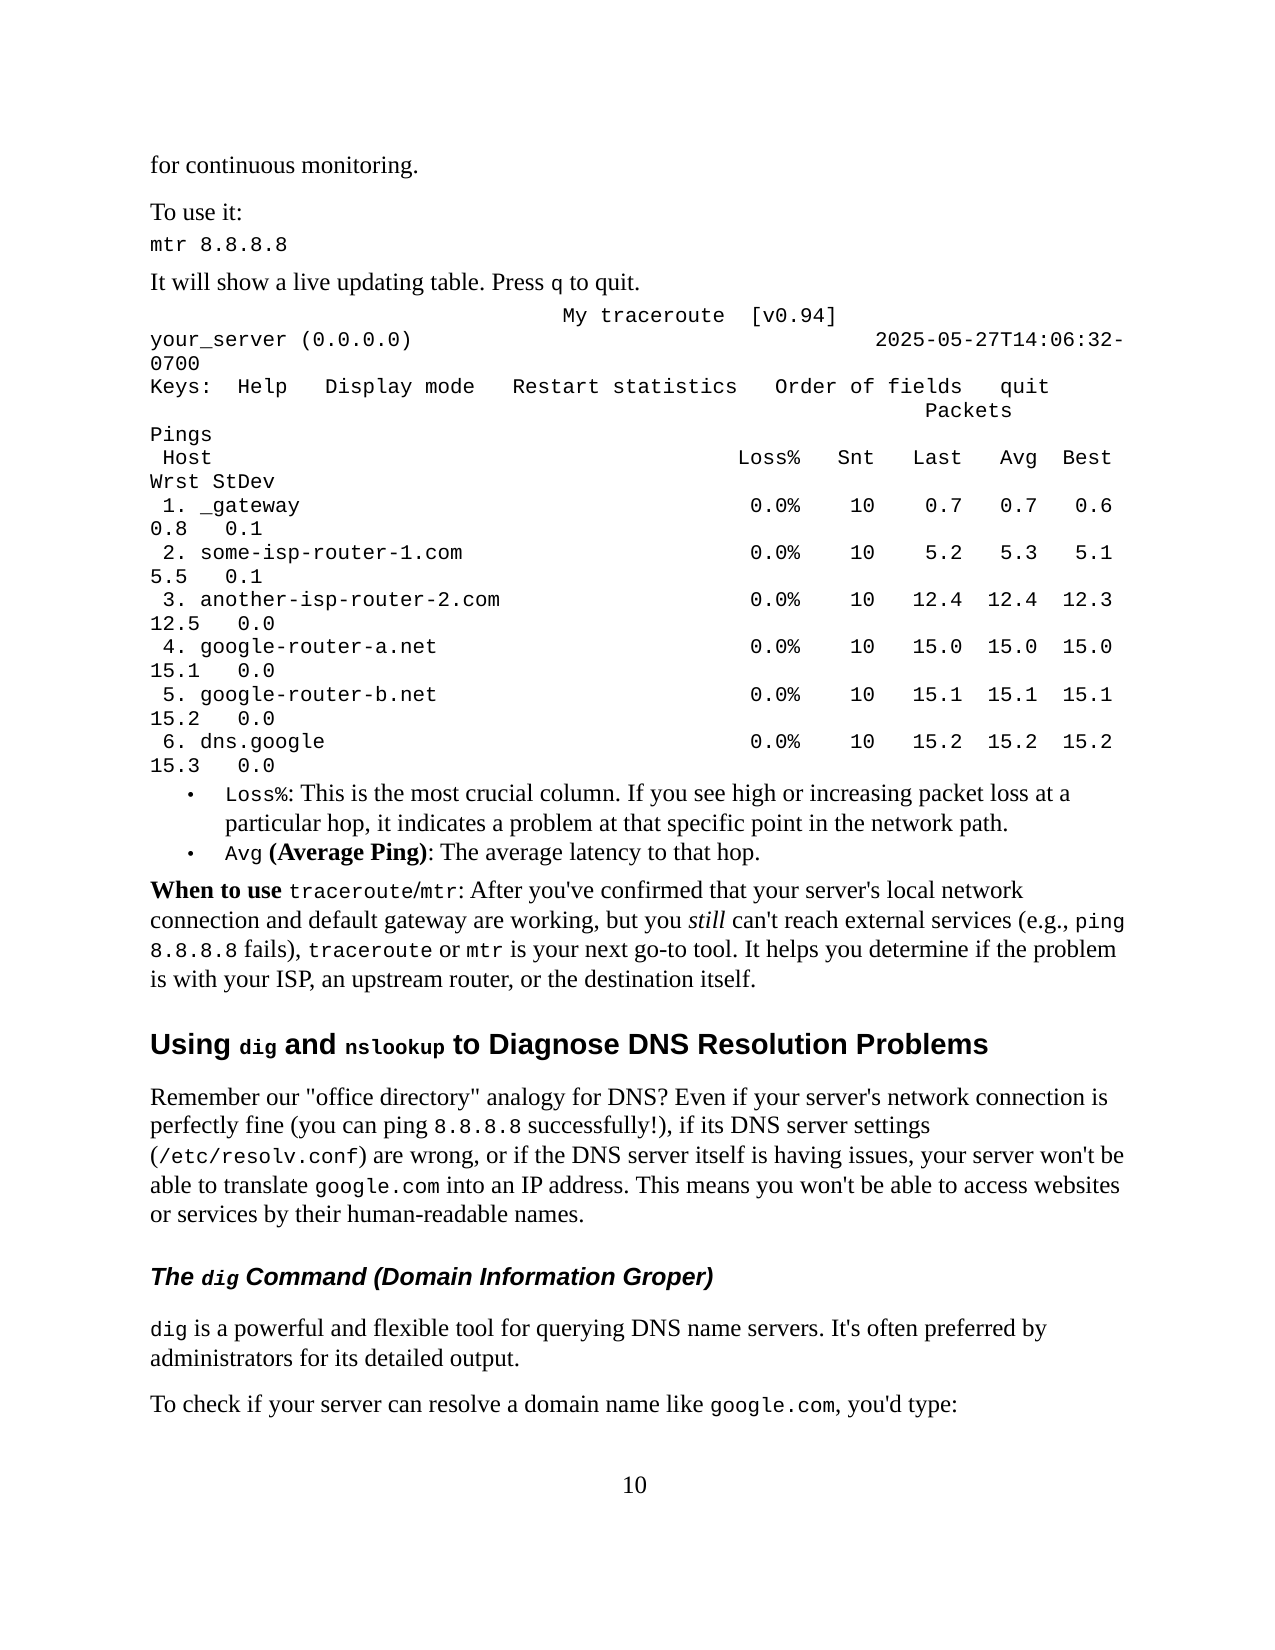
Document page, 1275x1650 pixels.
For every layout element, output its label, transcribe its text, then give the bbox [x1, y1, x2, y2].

text To use it: [150, 197, 1125, 225]
subtitle The dig Command (Domain Information Groper) [150, 1262, 1125, 1292]
text 6. dns.google 0.0% 10 15.2 15.2 15.2 15.3 0.0 [150, 731, 1125, 778]
list Avg (Average Ping): The average latency to that hop. [187, 837, 1125, 866]
list Loss%: This is the most crucial column. If you see high or increasing packet loss at a particular hop, it indicates a problem at that specific point in the network path. [187, 778, 1125, 837]
text 3. another-isp-router-2.com 0.0% 10 12.4 12.4 12.3 12.5 0.0 [150, 589, 1125, 637]
text Keys: Help Display mode Restart statistics Order of fields quit [150, 376, 1125, 400]
text 4. google-router-a.net 0.0% 10 15.0 15.0 15.0 15.1 0.0 [150, 637, 1125, 684]
text When to use traceroute/mtr: After you've confirmed that your server's local network connection and default gateway are working, but you still can't reach external services (e.g., ping 8.8.8.8 fails), traceroute or mtr is your next go-to tool. It helps you determine if the problem is with your ISP, an upstream router, or the destination itself. [150, 875, 1125, 993]
text 5. google-router-b.net 0.0% 10 15.1 15.1 15.1 15.2 0.0 [150, 684, 1125, 731]
text 1. _gateway 0.0% 10 0.7 0.7 0.6 0.8 0.1 [150, 495, 1125, 542]
text Packets Pings [150, 400, 1125, 447]
subtitle Using dig and nslookup to Diagnose DNS Resolution Problems [150, 1027, 1125, 1060]
text mtr 8.8.8.8 [150, 234, 1125, 258]
text for continuous monitoring. [150, 150, 1125, 179]
text your_server (0.0.0.0) 2025-05-27T14:06:32-0700 [150, 329, 1125, 376]
text dig is a powerful and flexible tool for querying DNS name servers. It's often preferred by administrators for its detailed output. [150, 1313, 1125, 1371]
text 2. some-isp-router-1.com 0.0% 10 5.2 5.3 5.1 5.5 0.1 [150, 542, 1125, 589]
text Remember our "office directory" analogy for DNS? Even if your server's network connection is perfectly fine (you can ping 8.8.8.8 successfully!), if its DNS server settings (/etc/resolv.conf) are wrong, or if the DNS server itself is having issues, your server won't be able to translate google.com into an IP address. This means you won't be able to access websites or services by their human-readable names. [150, 1082, 1125, 1228]
text My traceroute [v0.94] [150, 306, 1125, 329]
text It will show a live updating table. Press q to quit. [150, 267, 1125, 297]
text To check if your server can resolve a domain name like google.com, you'd type: [150, 1389, 1125, 1419]
text Host Loss% Snt Last Avg Best Wrst StDev [150, 447, 1125, 495]
